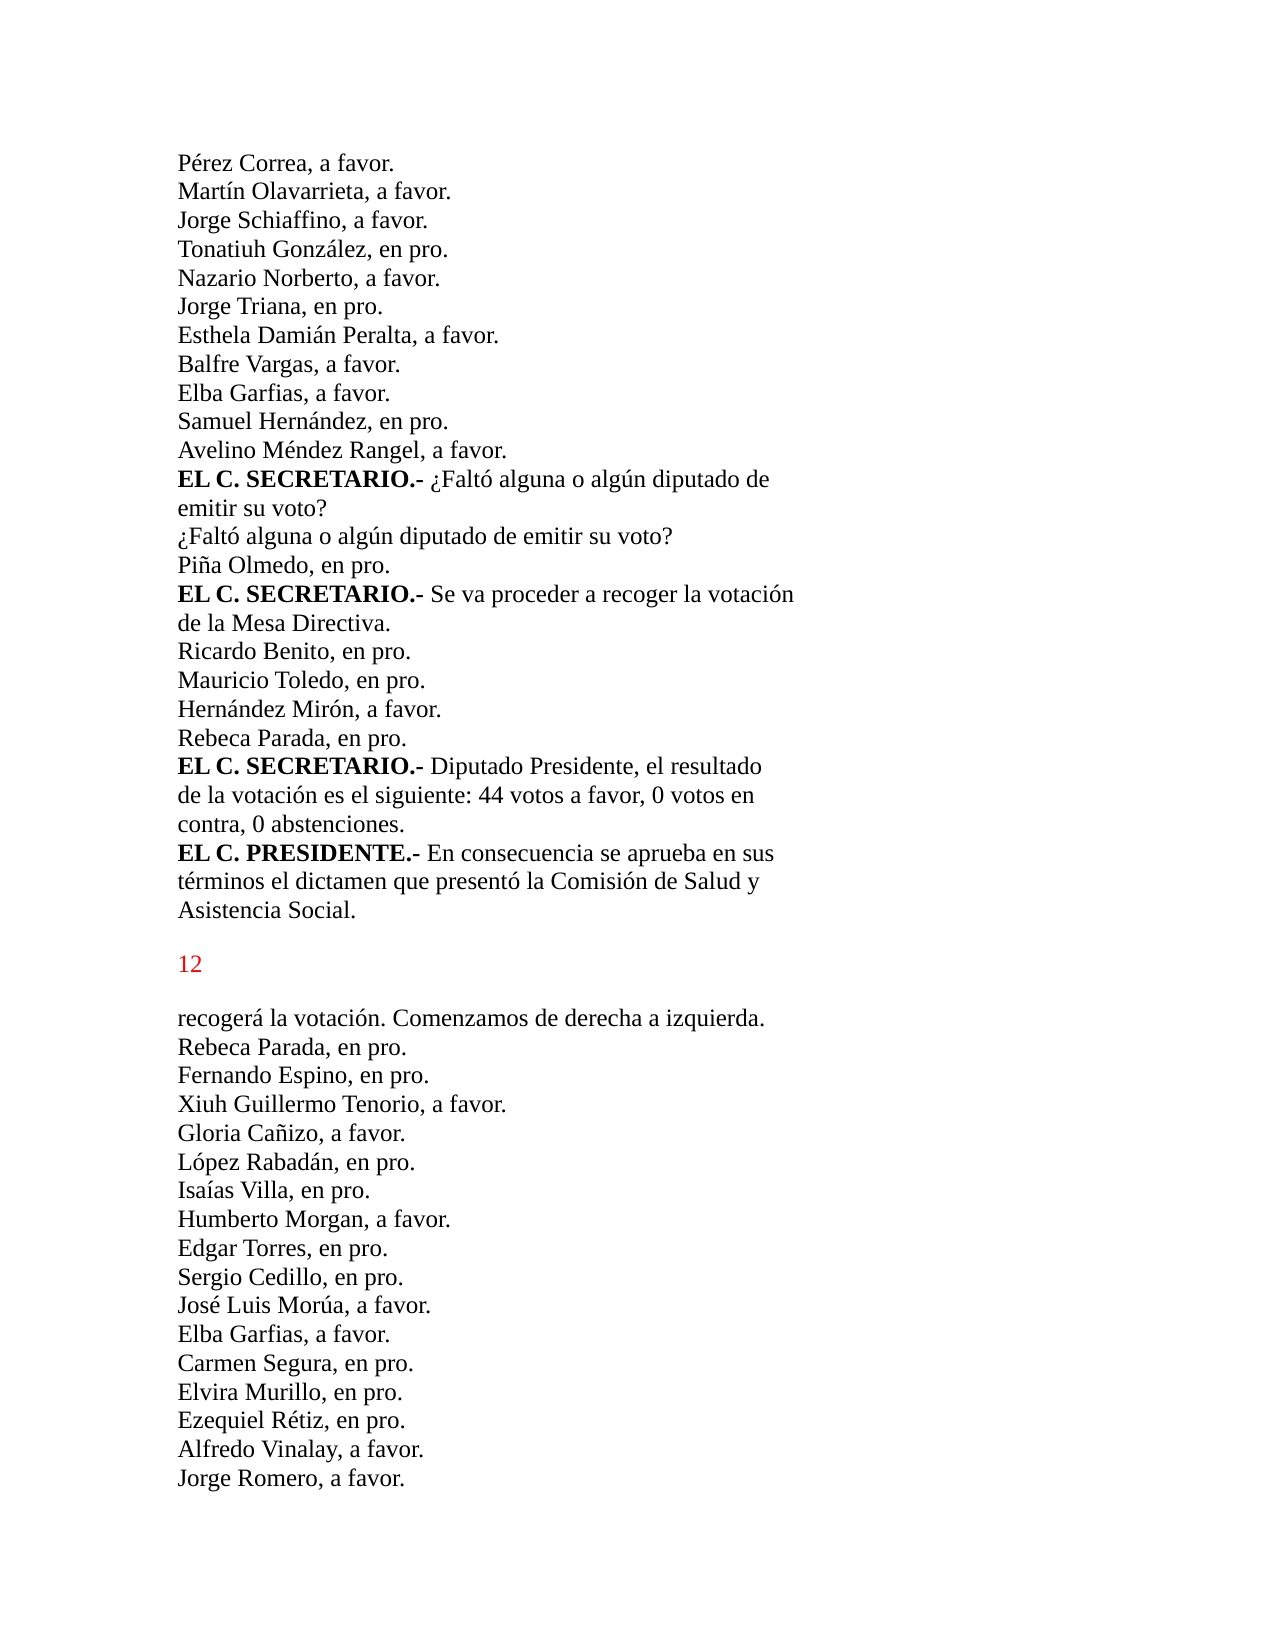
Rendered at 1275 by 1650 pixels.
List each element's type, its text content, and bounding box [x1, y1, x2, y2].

text Isaías Villa, en pro. [177, 1175, 1098, 1204]
text Edgar Torres, en pro. [177, 1233, 1098, 1262]
text López Rabadán, en pro. [177, 1147, 1098, 1175]
text Tonatiuh González, en pro. [177, 234, 1098, 263]
text Piña Olmedo, en pro. [177, 550, 1098, 579]
text Avelino Méndez Rangel, a favor. [177, 435, 1098, 464]
text EL C. SECRETARIO.- ¿Faltó alguna o algún diputado de [177, 464, 1098, 493]
text José Luis Morúa, a favor. [177, 1290, 1098, 1319]
text Elba Garfias, a favor. [177, 378, 1098, 406]
text Sergio Cedillo, en pro. [177, 1262, 1098, 1290]
text Xiuh Guillermo Tenorio, a favor. [177, 1089, 1098, 1118]
text emitir su voto? [177, 493, 1098, 521]
text EL C. PRESIDENTE.- En consecuencia se aprueba en sus [177, 838, 1098, 866]
text términos el dictamen que presentó la Comisión de Salud y [177, 866, 1098, 895]
text de la Mesa Directiva. [177, 608, 1098, 636]
text Samuel Hernández, en pro. [177, 406, 1098, 435]
text Mauricio Toledo, en pro. [177, 665, 1098, 694]
text Rebeca Parada, en pro. [177, 723, 1098, 751]
text Jorge Romero, a favor. [177, 1463, 1098, 1492]
text Alfredo Vinalay, a favor. [177, 1434, 1098, 1463]
text Pérez Correa, a favor. [177, 148, 1098, 176]
text EL C. SECRETARIO.- Se va proceder a recoger la votación [177, 579, 1098, 608]
text ¿Faltó alguna o algún diputado de emitir su voto? [177, 521, 1098, 550]
text Carmen Segura, en pro. [177, 1348, 1098, 1377]
text Ezequiel Rétiz, en pro. [177, 1405, 1098, 1434]
text Jorge Triana, en pro. [177, 291, 1098, 320]
text contra, 0 abstenciones. [177, 809, 1098, 838]
text Martín Olavarrieta, a favor. [177, 176, 1098, 205]
text Elvira Murillo, en pro. [177, 1377, 1098, 1405]
text 12 [177, 949, 1098, 978]
text de la votación es el siguiente: 44 votos a favor, 0 votos en [177, 780, 1098, 809]
text Hernández Mirón, a favor. [177, 694, 1098, 723]
text Nazario Norberto, a favor. [177, 263, 1098, 291]
text Esthela Damián Peralta, a favor. [177, 320, 1098, 349]
text Elba Garfias, a favor. [177, 1319, 1098, 1348]
text recogerá la votación. Comenzamos de derecha a izquierda. [177, 1003, 1098, 1032]
text EL C. SECRETARIO.- Diputado Presidente, el resultado [177, 751, 1098, 780]
text Asistencia Social. [177, 895, 1098, 924]
text Balfre Vargas, a favor. [177, 349, 1098, 378]
text Rebeca Parada, en pro. [177, 1032, 1098, 1060]
text Humberto Morgan, a favor. [177, 1204, 1098, 1233]
text Fernando Espino, en pro. [177, 1060, 1098, 1089]
text Gloria Cañizo, a favor. [177, 1118, 1098, 1147]
text Jorge Schiaffino, a favor. [177, 205, 1098, 234]
text Ricardo Benito, en pro. [177, 636, 1098, 665]
